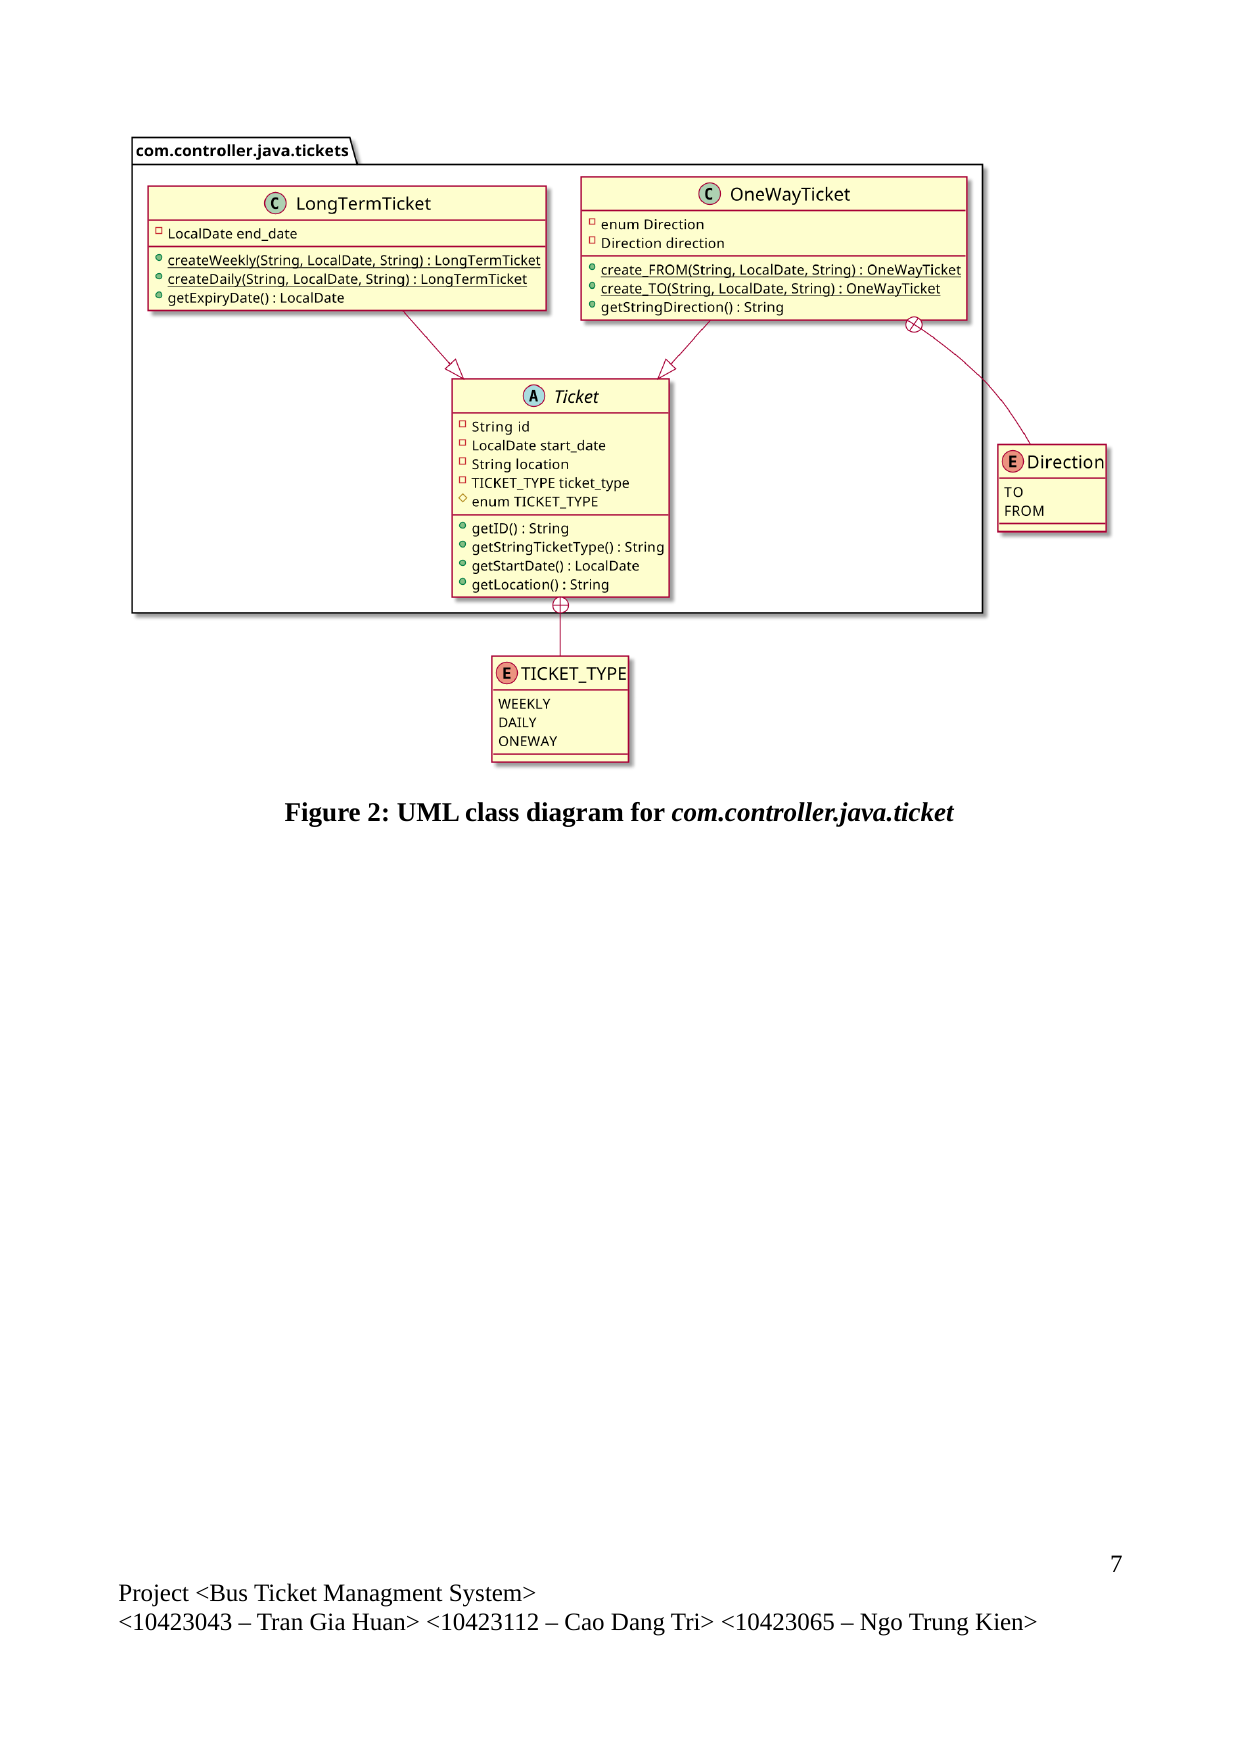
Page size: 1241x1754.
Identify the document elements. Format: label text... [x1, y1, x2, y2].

text Figure 2: UML class diagram for com.controller.java.ticket [118, 796, 1122, 827]
picture [126, 118, 1115, 777]
